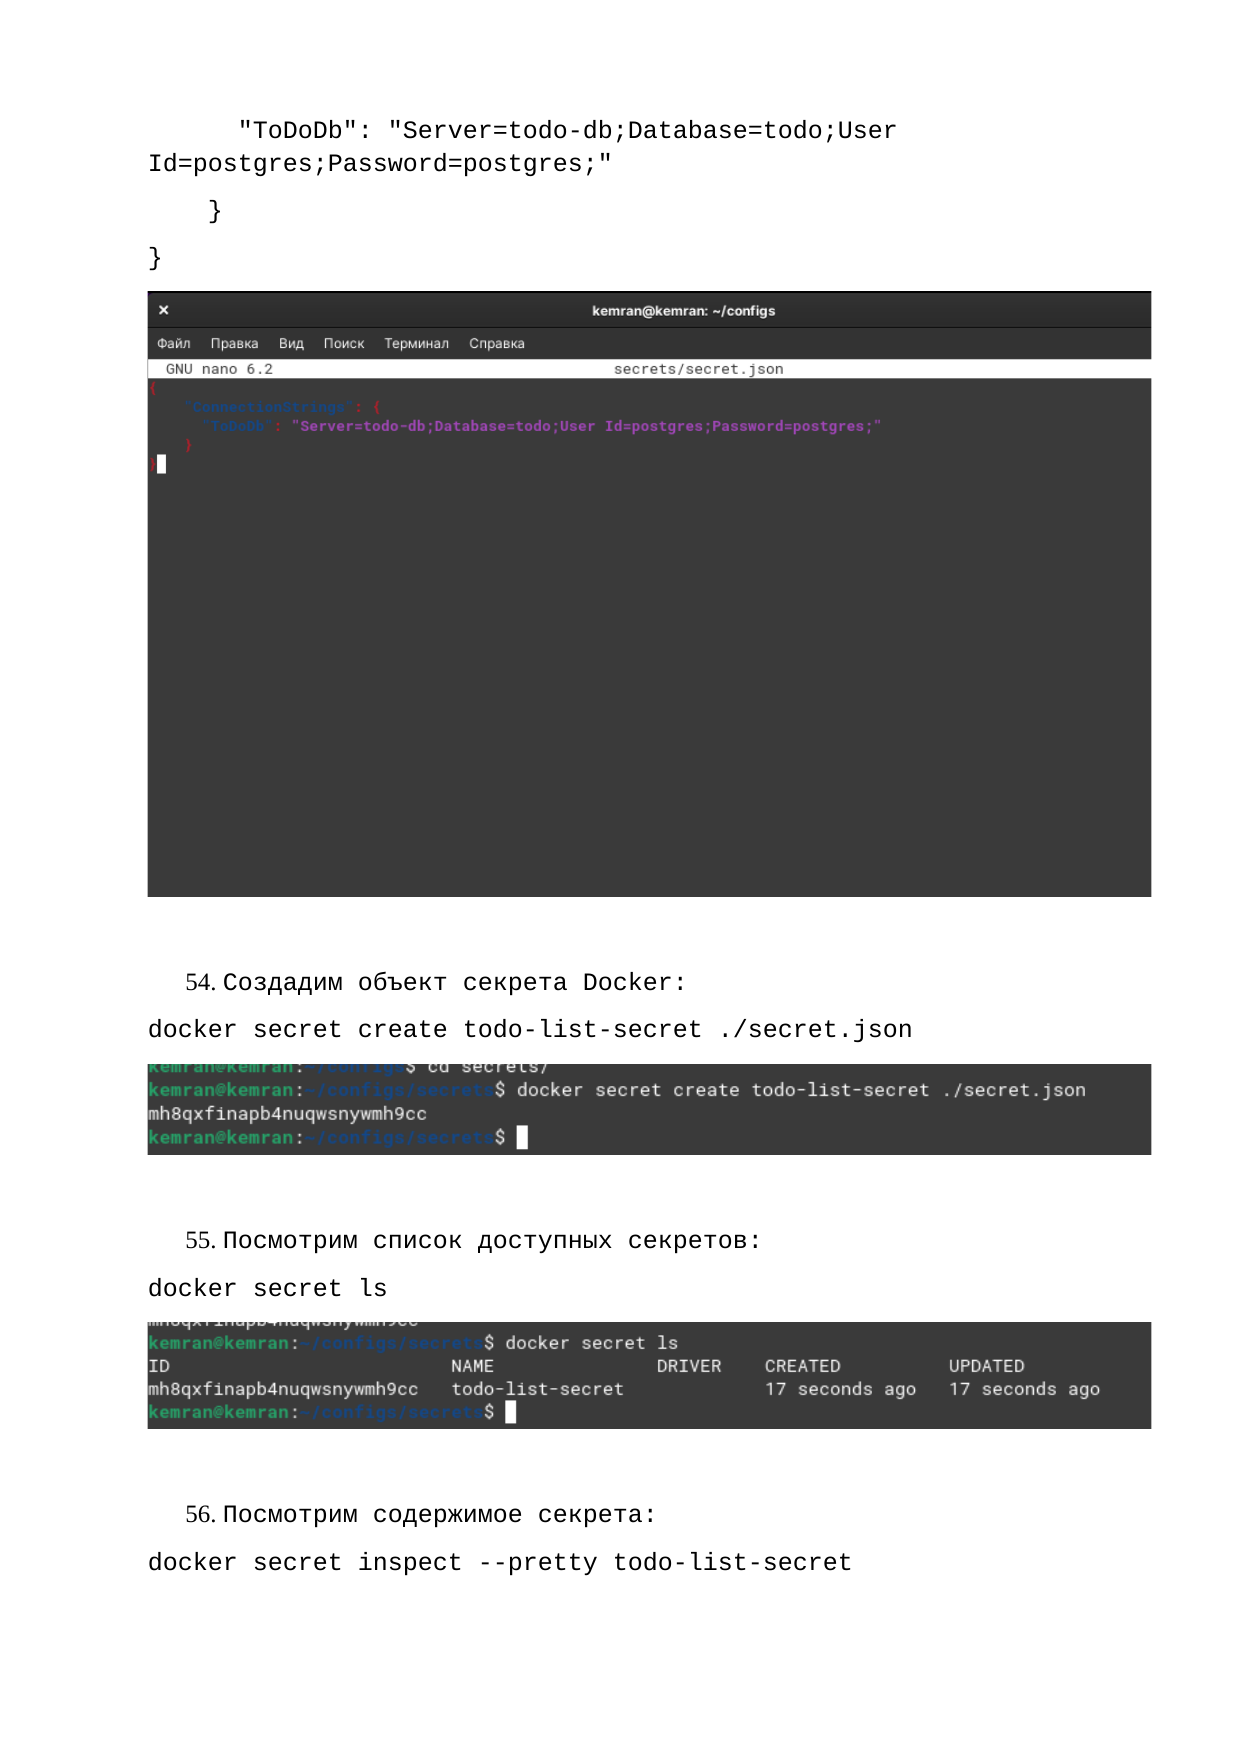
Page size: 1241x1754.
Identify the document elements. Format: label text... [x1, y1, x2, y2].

picture [147, 1322, 1152, 1429]
text "ToDoDb": "Server=todo-db;Database=todo;User Id=postgres;Password=postgres;" [148, 118, 1152, 179]
picture [147, 1064, 1152, 1155]
text } [148, 198, 1152, 226]
list Создадим объект секрета Docker: [185, 967, 1152, 998]
list Посмотрим содержимое секрета: [185, 1499, 1152, 1530]
text docker secret ls [148, 1275, 1152, 1304]
list Посмотрим список доступных секретов: [185, 1225, 1152, 1256]
picture [147, 291, 1152, 897]
text docker secret create todo-list-secret ./secret.json [148, 1017, 1152, 1045]
text docker secret inspect --pretty todo-list-secret [148, 1549, 1152, 1578]
text } [148, 245, 1152, 273]
